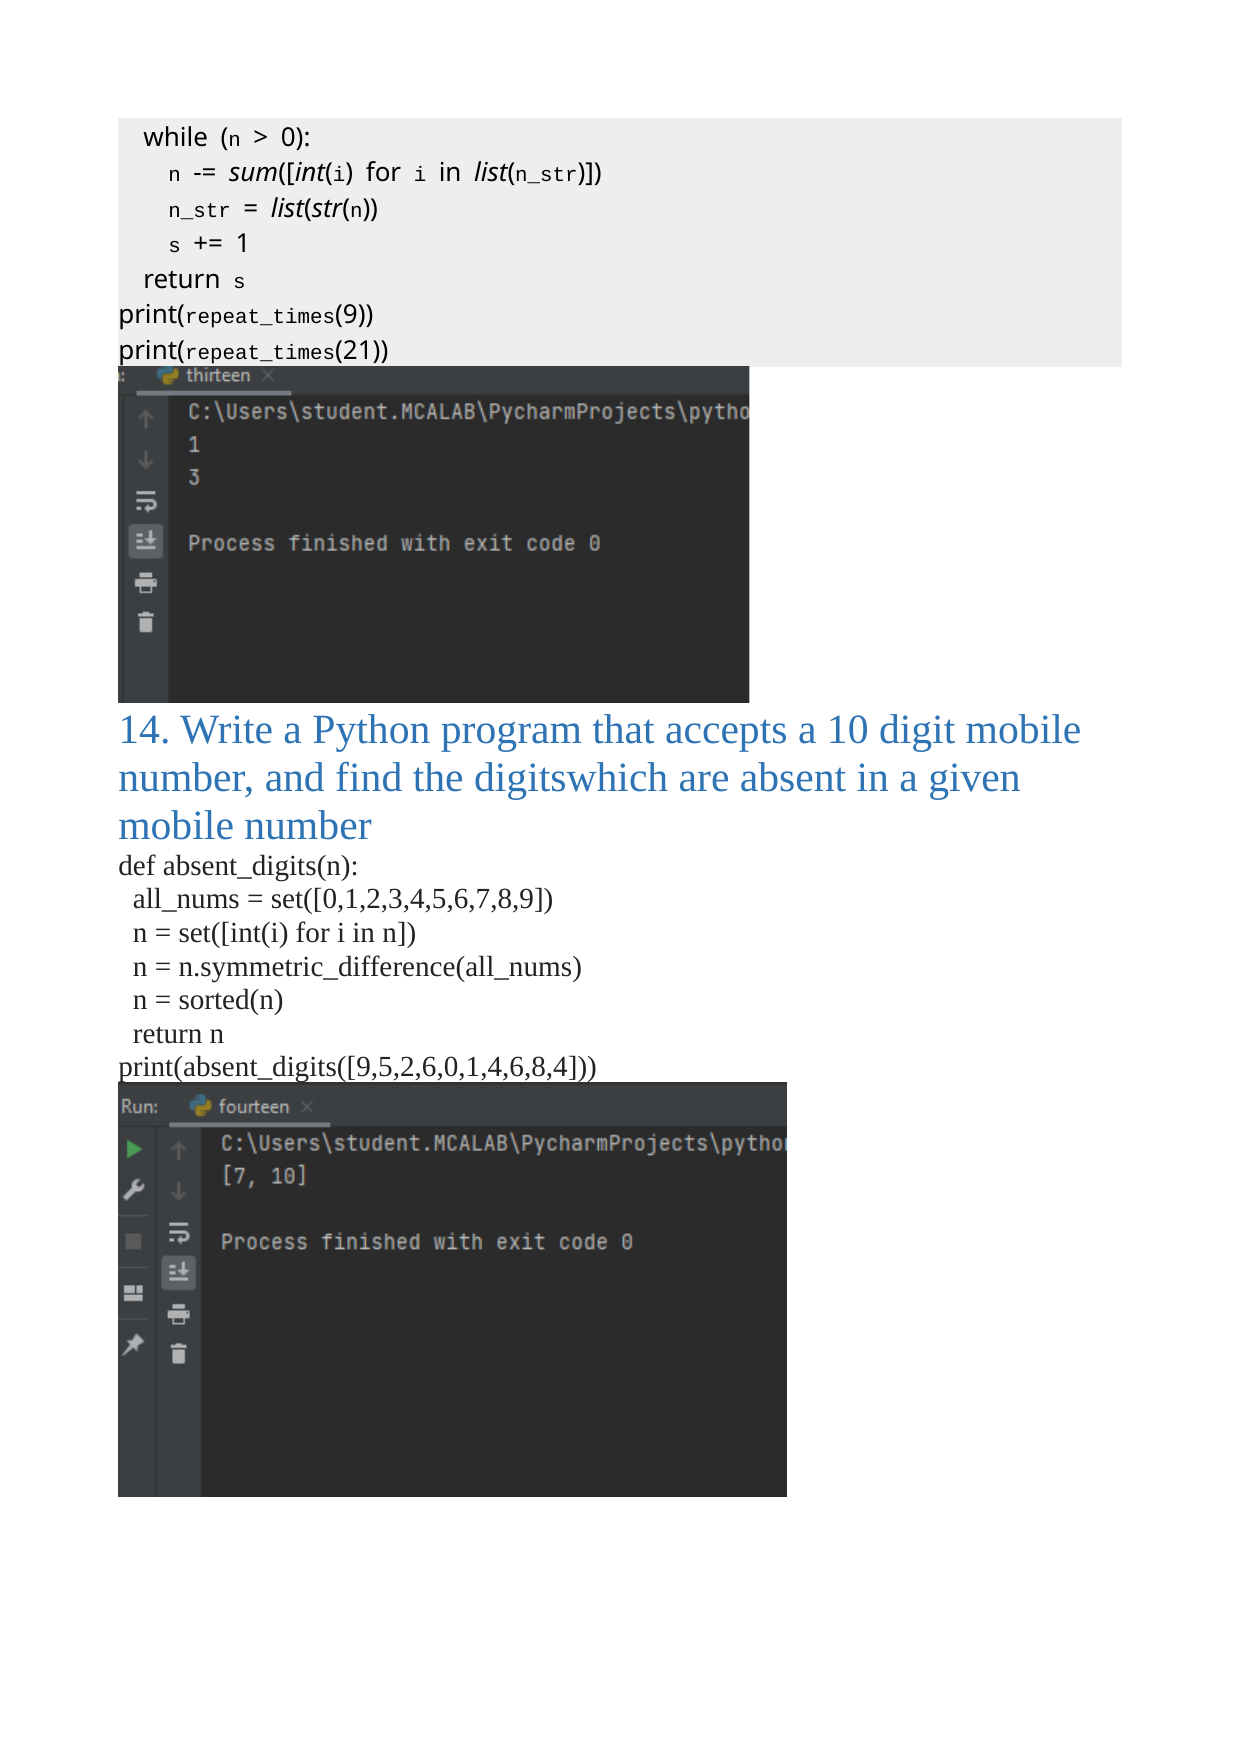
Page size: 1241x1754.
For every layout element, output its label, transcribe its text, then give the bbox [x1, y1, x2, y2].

picture [118, 366, 750, 703]
text print(repeat_times(21)) [118, 331, 1122, 367]
text def absent_digits(n): [118, 848, 1122, 882]
text n -= sum([int(i) for i in list(n_str)]) [118, 154, 1122, 189]
text while (n > 0): [118, 118, 1122, 154]
text s += 1 [118, 225, 1122, 260]
text 14. Write a Python program that accepts a 10 digit mobile number, and find the digitswhich are absent in a given mobile number [118, 704, 1122, 848]
text n = set([int(i) for i in n]) [118, 915, 1122, 949]
text n_str = list(str(n)) [118, 189, 1122, 225]
text n = n.symmetric_difference(all_nums) [118, 949, 1122, 982]
text all_nums = set([0,1,2,3,4,5,6,7,8,9]) [118, 882, 1122, 915]
text return n [118, 1016, 1122, 1049]
text print(repeat_times(9)) [118, 296, 1122, 331]
picture [118, 1082, 787, 1497]
text return s [118, 260, 1122, 296]
text n = sorted(n) [118, 982, 1122, 1016]
text print(absent_digits([9,5,2,6,0,1,4,6,8,4])) [118, 1049, 1122, 1083]
